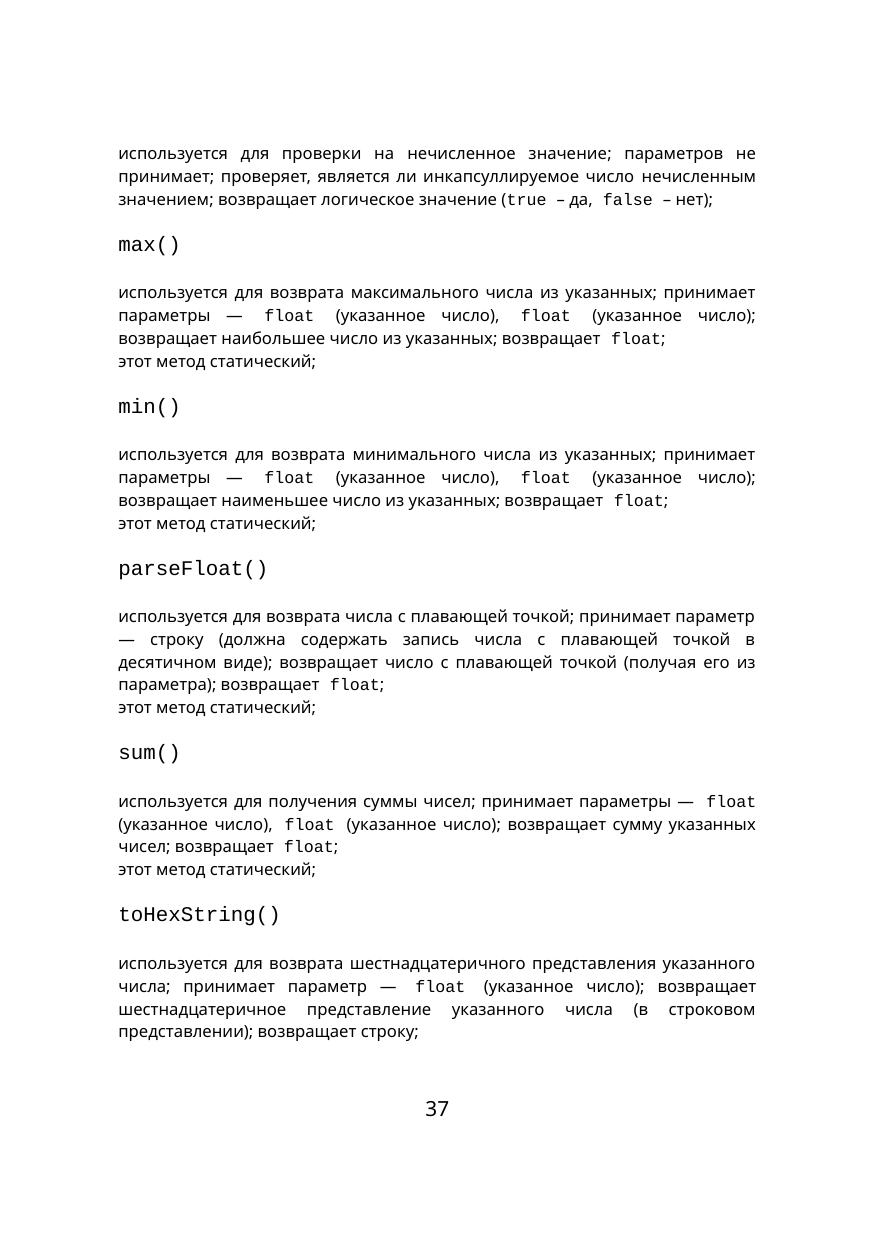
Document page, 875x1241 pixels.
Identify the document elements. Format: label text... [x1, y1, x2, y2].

text toHexString() [118, 904, 756, 928]
text используется для возврата числа с плавающей точкой; принимает параметр — строку (должна содержать запись числа с плавающей точкой в десятичном виде); возвращает число с плавающей точкой (получая его из параметра); возвращает float; [118, 605, 756, 696]
text используется для возврата минимального числа из указанных; принимает параметры — float (указанное число), float (указанное число); возвращает наименьшее число из указанных; возвращает float; [118, 443, 756, 511]
text этот метод статический; [118, 349, 756, 372]
text этот метод статический; [118, 696, 756, 718]
text используется для проверки на нечисленное значение; параметров не принимает; проверяет, является ли инкапсуллируемое число нечисленным значением; возвращает логическое значение (true – да, false – нет); [118, 142, 756, 210]
text используется для возврата максимального числа из указанных; принимает параметры — float (указанное число), float (указанное число); возвращает наибольшее число из указанных; возвращает float; [118, 281, 756, 349]
text используется для возврата шестнадцатеричного представления указанного числа; принимает параметр — float (указанное число); возвращает шестнадцатеричное представление указанного числа (в строковом представлении); возвращает строку; [118, 952, 756, 1042]
text parseFloat() [118, 558, 756, 581]
text этот метод статический; [118, 858, 756, 881]
text этот метод статический; [118, 511, 756, 534]
text max() [118, 234, 756, 257]
text sum() [118, 742, 756, 766]
text используется для получения суммы чисел; принимает параметры — float (указанное число), float (указанное число); возвращает сумму указанных чисел; возвращает float; [118, 789, 756, 858]
text min() [118, 396, 756, 419]
